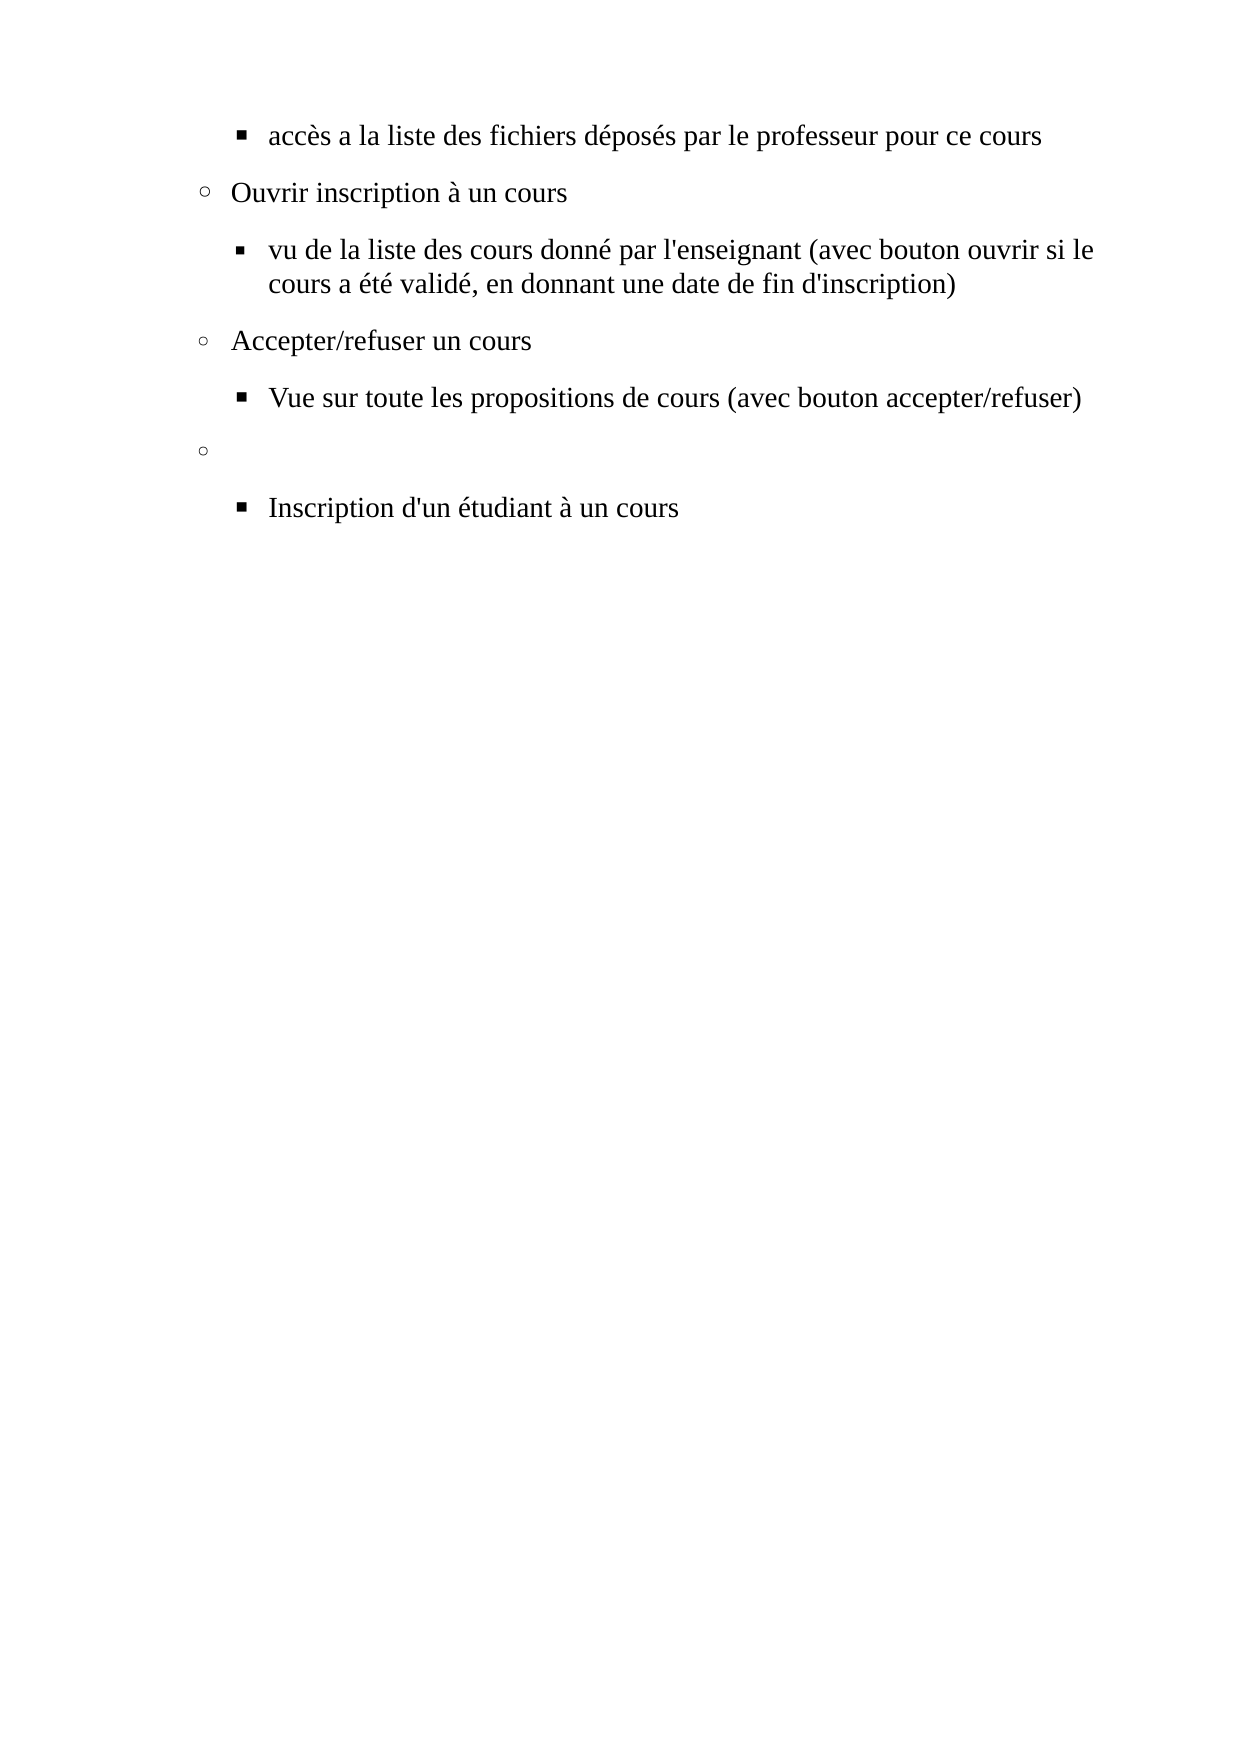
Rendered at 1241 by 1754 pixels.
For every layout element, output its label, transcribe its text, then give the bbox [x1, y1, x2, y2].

list Inscription d'un étudiant à un cours [231, 490, 1122, 523]
list Accepter/refuser un cours [193, 323, 1122, 357]
list Ouvrir inscription à un cours [193, 175, 1122, 209]
list vu de la liste des cours donné par l'enseignant (avec bouton ouvrir si le cours a été validé, en donnant une date de fin d'inscription) [231, 232, 1122, 299]
list Vue sur toute les propositions de cours (avec bouton accepter/refuser) [231, 380, 1122, 414]
list accès a la liste des fichiers déposés par le professeur pour ce cours [231, 118, 1122, 152]
